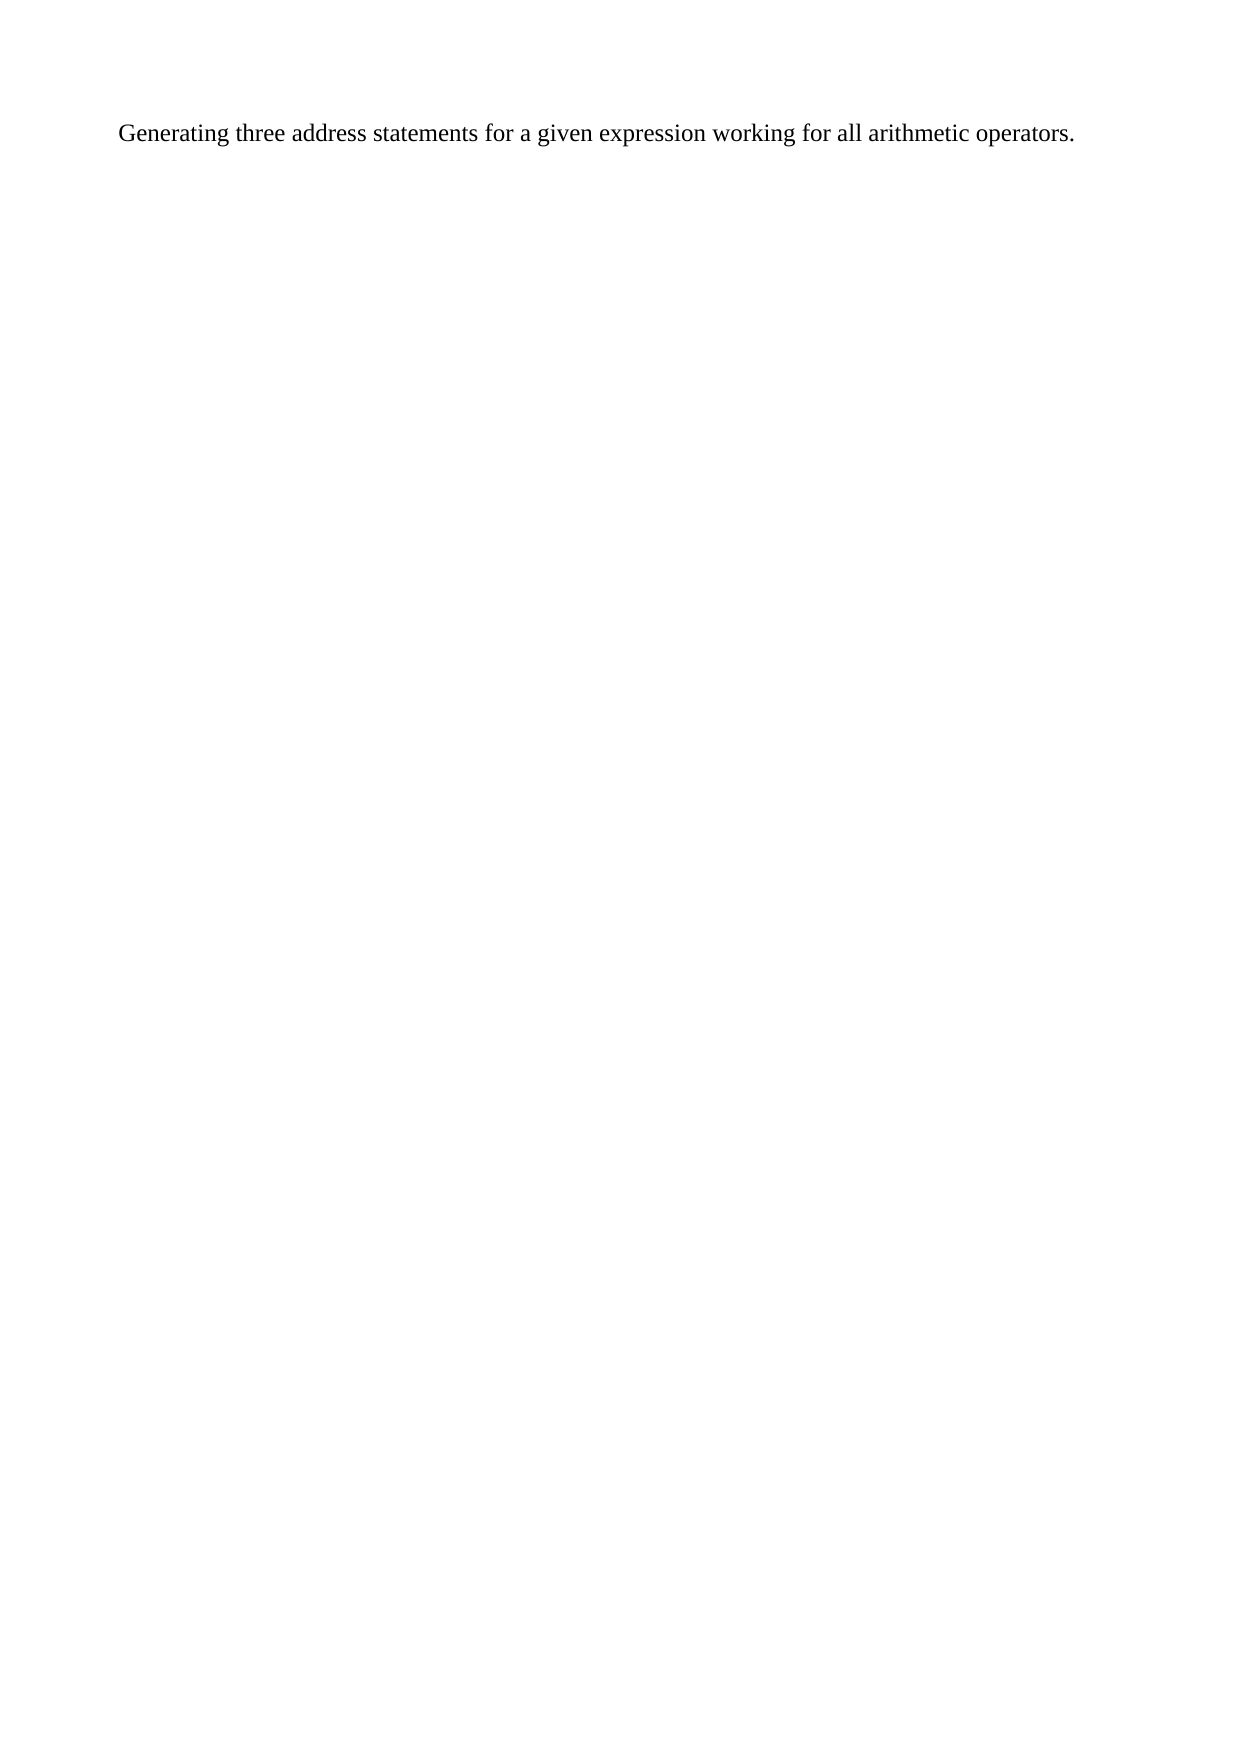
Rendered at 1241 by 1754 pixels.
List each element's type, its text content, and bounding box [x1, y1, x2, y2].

text Generating three address statements for a given expression working for all arithmetic operators. [118, 118, 1122, 147]
